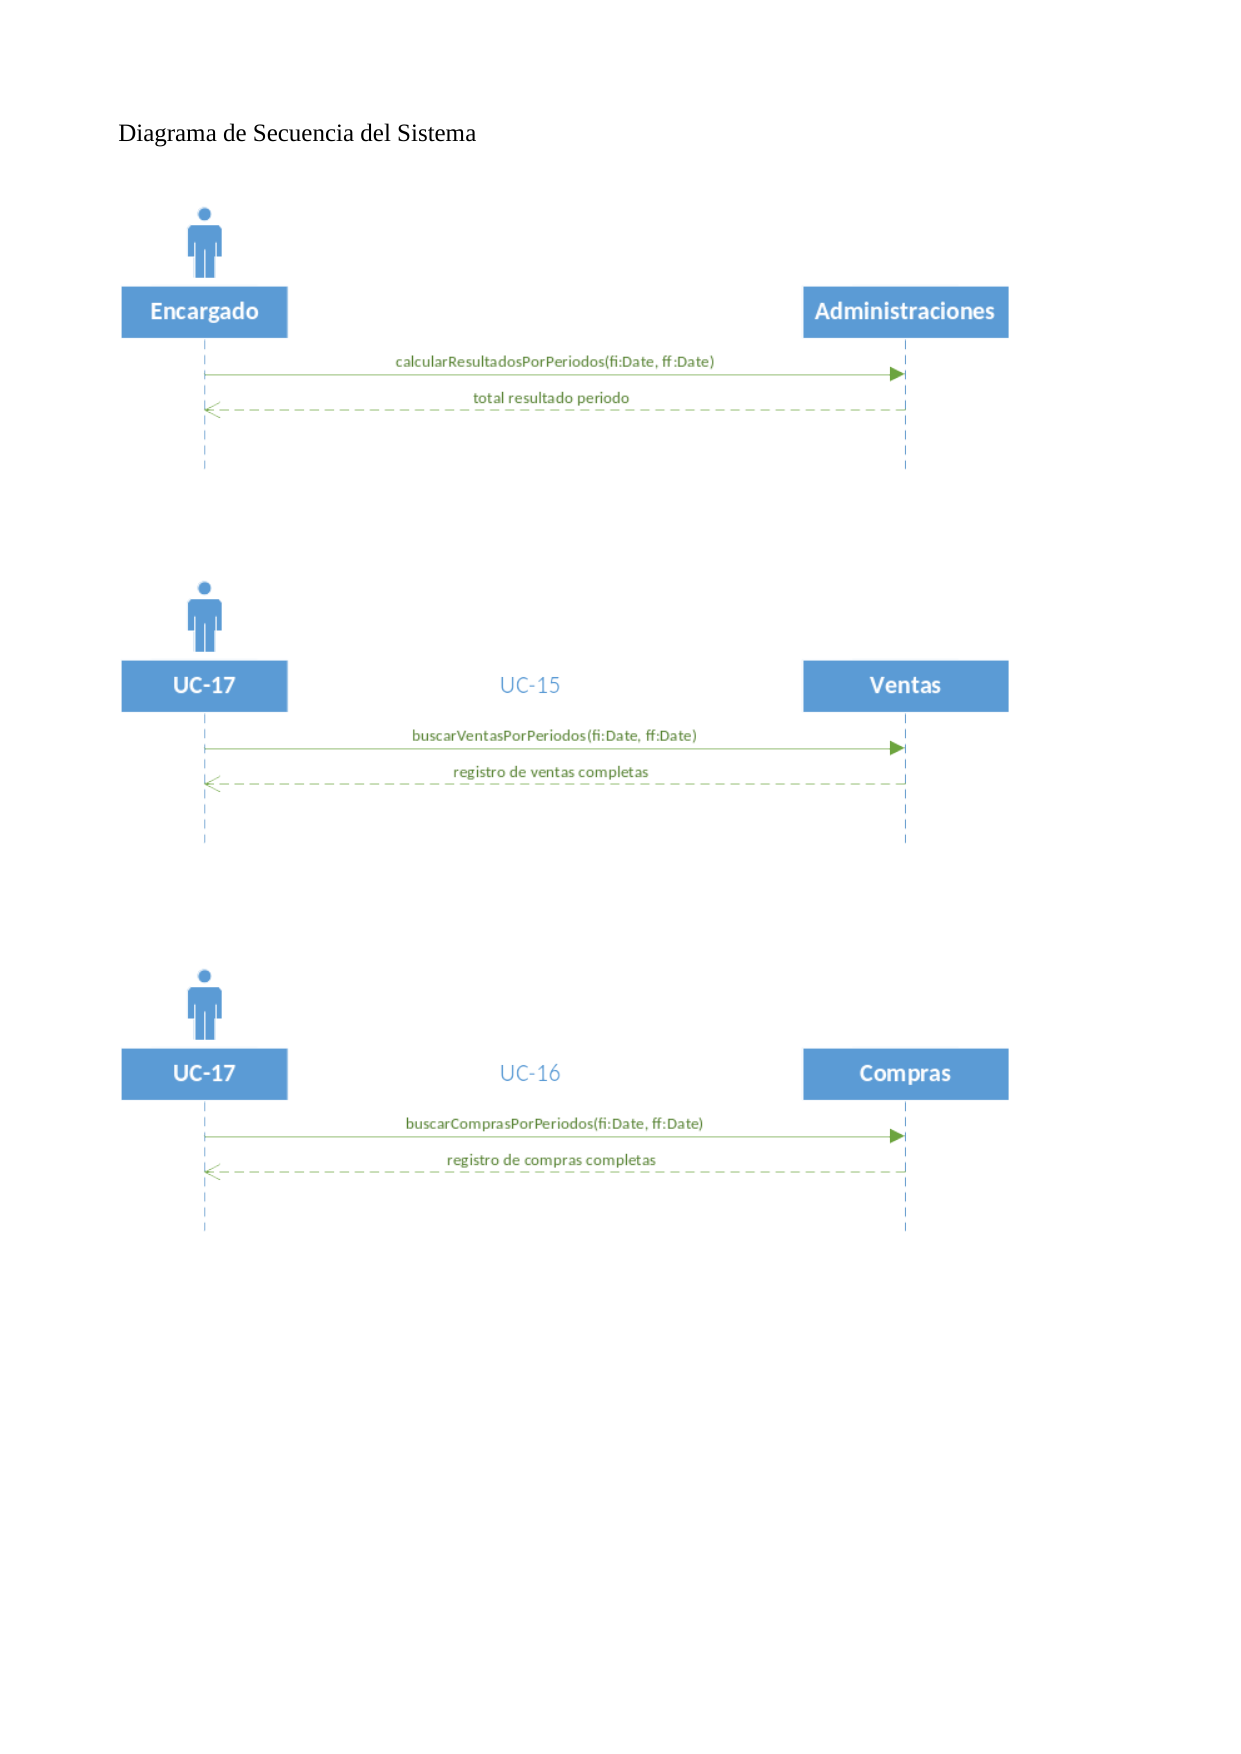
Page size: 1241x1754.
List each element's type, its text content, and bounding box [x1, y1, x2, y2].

text Diagrama de Secuencia del Sistema [118, 118, 1122, 147]
